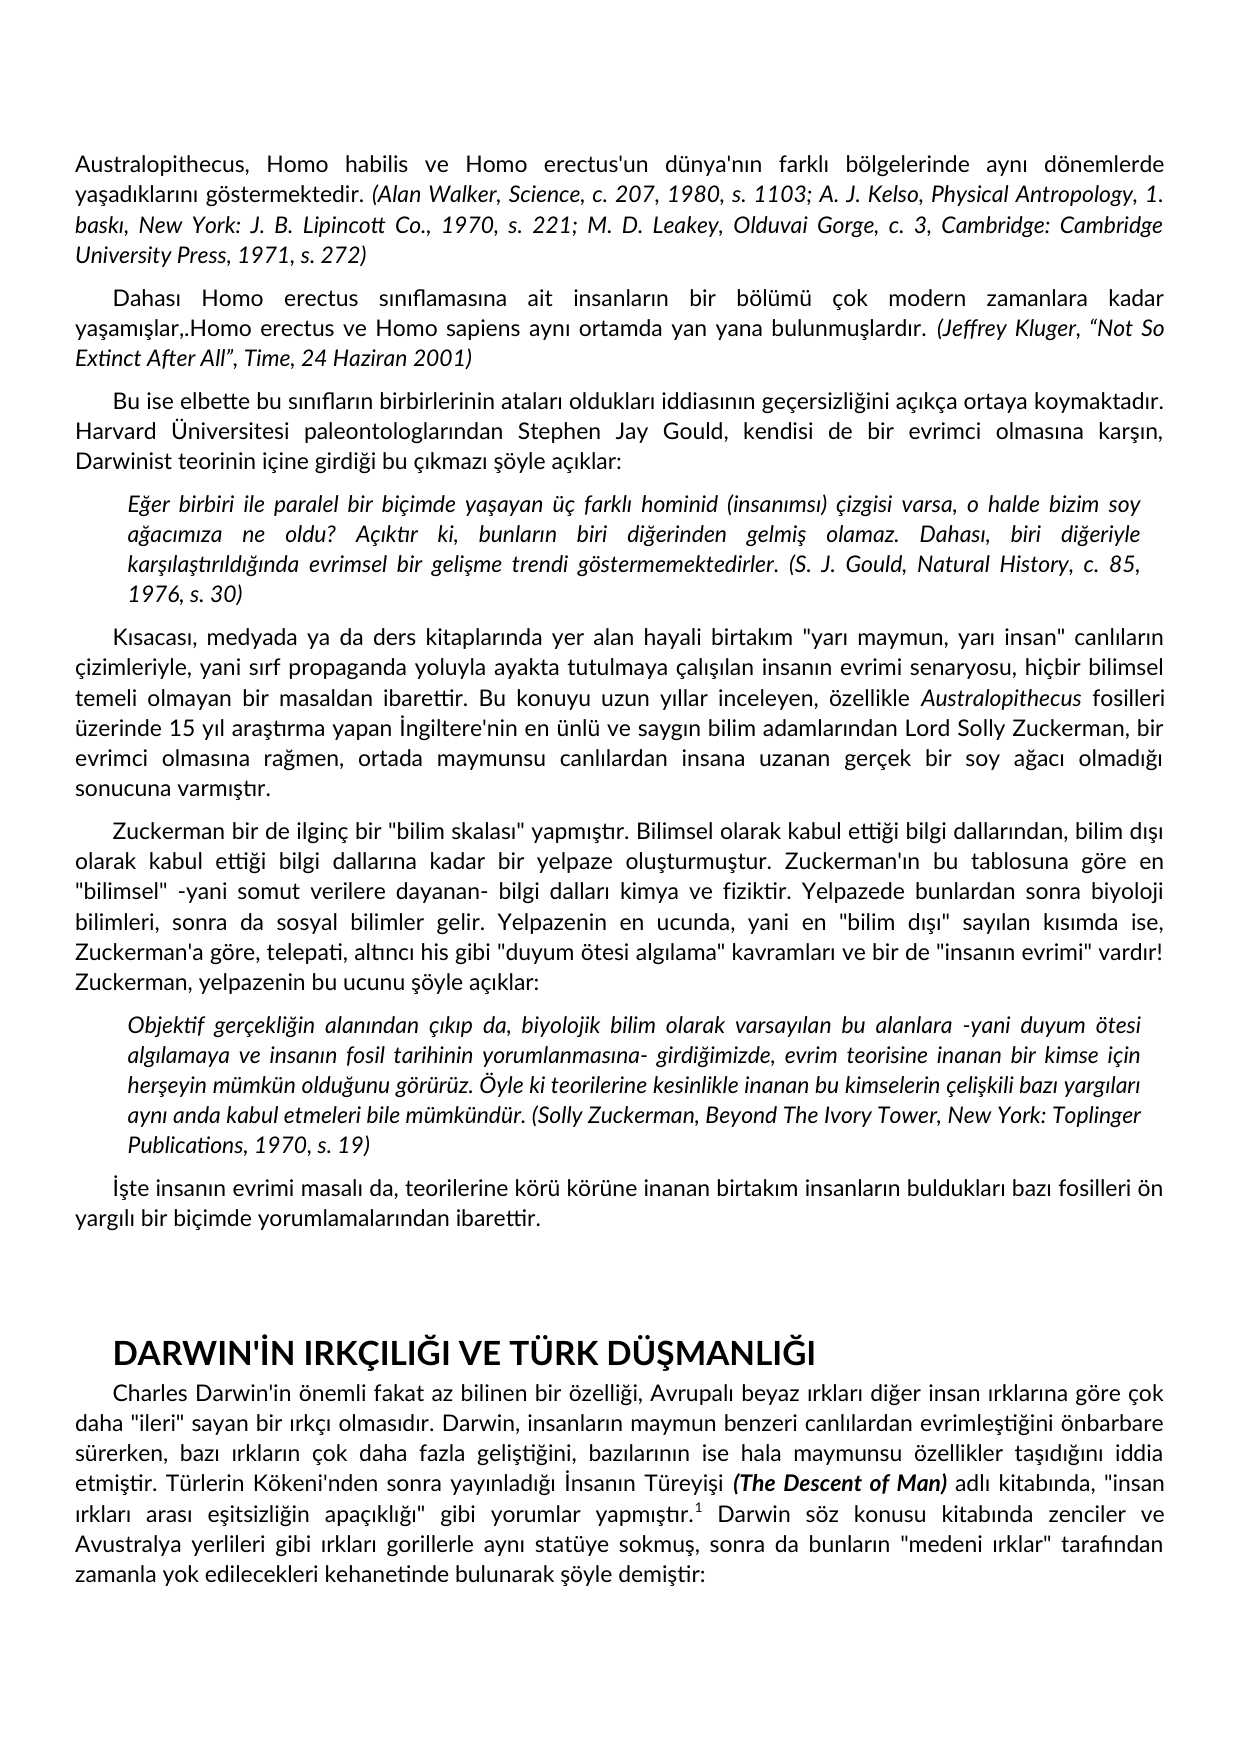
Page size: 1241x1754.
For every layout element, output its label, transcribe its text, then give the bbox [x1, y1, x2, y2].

text Australopithecus, Homo habilis ve Homo erectus'un dünya'nın farklı bölgelerinde aynı dönemlerde yaşadıklarını göstermektedir. (Alan Walker, Science, c. 207, 1980, s. 1103; A. J. Kelso, Physical Antropology, 1. baskı, New York: J. B. Lipincott Co., 1970, s. 221; M. D. Leakey, Olduvai Gorge, c. 3, Cambridge: Cambridge University Press, 1971, s. 272) [75, 150, 1165, 268]
text Eğer birbiri ile paralel bir biçimde yaşayan üç farklı hominid (insanımsı) çizgisi varsa, o halde bizim soy ağacımıza ne oldu? Açıktır ki, bunların biri diğerinden gelmiş olamaz. Dahası, biri diğeriyle karşılaştırıldığında evrimsel bir gelişme trendi göstermemektedirler. (S. J. Gould, Natural History, c. 85, 1976, s. 30) [127, 489, 1143, 608]
text Charles Darwin'in önemli fakat az bilinen bir özelliği, Avrupalı beyaz ırkları diğer insan ırklarına göre çok daha "ileri" sayan bir ırkçı olmasıdır. Darwin, insanların maymun benzeri canlılardan evrimleştiğini önbarbare sürerken, bazı ırkların çok daha fazla geliştiğini, bazılarının ise hala maymunsu özellikler taşıdığını iddia etmiştir. Türlerin Kökeni'nden sonra yayınladığı İnsanın Türeyişi (The Descent of Man) adlı kitabında, "insan ırkları arası eşitsizliğin apaçıklığı" gibi yorumlar yapmıştır.1 Darwin söz konusu kitabında zenciler ve Avustralya yerlileri gibi ırkları gorillerle aynı statüye sokmuş, sonra da bunların "medeni ırklar" tarafından zamanla yok edilecekleri kehanetinde bulunarak şöyle demiştir: [75, 1378, 1165, 1587]
text Dahası Homo erectus sınıflamasına ait insanların bir bölümü çok modern zamanlara kadar yaşamışlar,.Homo erectus ve Homo sapiens aynı ortamda yan yana bulunmuşlardır. (Jeffrey Kluger, “Not So Extinct After All”, Time, 24 Haziran 2001) [75, 283, 1165, 371]
text Bu ise elbette bu sınıfların birbirlerinin ataları oldukları iddiasının geçersizliğini açıkça ortaya koymaktadır. Harvard Üniversitesi paleontologlarından Stephen Jay Gould, kendisi de bir evrimci olmasına karşın, Darwinist teorinin içine girdiği bu çıkmazı şöyle açıklar: [75, 386, 1165, 474]
text Zuckerman bir de ilginç bir "bilim skalası" yapmıştır. Bilimsel olarak kabul ettiği bilgi dallarından, bilim dışı olarak kabul ettiği bilgi dallarına kadar bir yelpaze oluşturmuştur. Zuckerman'ın bu tablosuna göre en "bilimsel" -yani somut verilere dayanan- bilgi dalları kimya ve fiziktir. Yelpazede bunlardan sonra biyoloji bilimleri, sonra da sosyal bilimler gelir. Yelpazenin en ucunda, yani en "bilim dışı" sayılan kısımda ise, Zuckerman'a göre, telepati, altıncı his gibi "duyum ötesi algılama" kavramları ve bir de "insanın evrimi" vardır! Zuckerman, yelpazenin bu ucunu şöyle açıklar: [75, 817, 1165, 995]
text Objektif gerçekliğin alanından çıkıp da, biyolojik bilim olarak varsayılan bu alanlara -yani duyum ötesi algılamaya ve insanın fosil tarihinin yorumlanmasına- girdiğimizde, evrim teorisine inanan bir kimse için herşeyin mümkün olduğunu görürüz. Öyle ki teorilerine kesinlikle inanan bu kimselerin çelişkili bazı yargıları aynı anda kabul etmeleri bile mümkündür. (Solly Zuckerman, Beyond The Ivory Tower, New York: Toplinger Publications, 1970, s. 19) [127, 1010, 1143, 1159]
subtitle DARWIN'İN IRKÇILIĞI VE TÜRK DÜŞMANLIĞI [112, 1332, 1165, 1372]
text İşte insanın evrimi masalı da, teorilerine körü körüne inanan birtakım insanların buldukları bazı fosilleri ön yargılı bir biçimde yorumlamalarından ibarettir. [75, 1174, 1165, 1232]
text Kısacası, medyada ya da ders kitaplarında yer alan hayali birtakım "yarı maymun, yarı insan" canlıların çizimleriyle, yani sırf propaganda yoluyla ayakta tutulmaya çalışılan insanın evrimi senaryosu, hiçbir bilimsel temeli olmayan bir masaldan ibarettir. Bu konuyu uzun yıllar inceleyen, özellikle Australopithecus fosilleri üzerinde 15 yıl araştırma yapan İngiltere'nin en ünlü ve saygın bilim adamlarından Lord Solly Zuckerman, bir evrimci olmasına rağmen, ortada maymunsu canlılardan insana uzanan gerçek bir soy ağacı olmadığı sonucuna varmıştır. [75, 623, 1165, 801]
